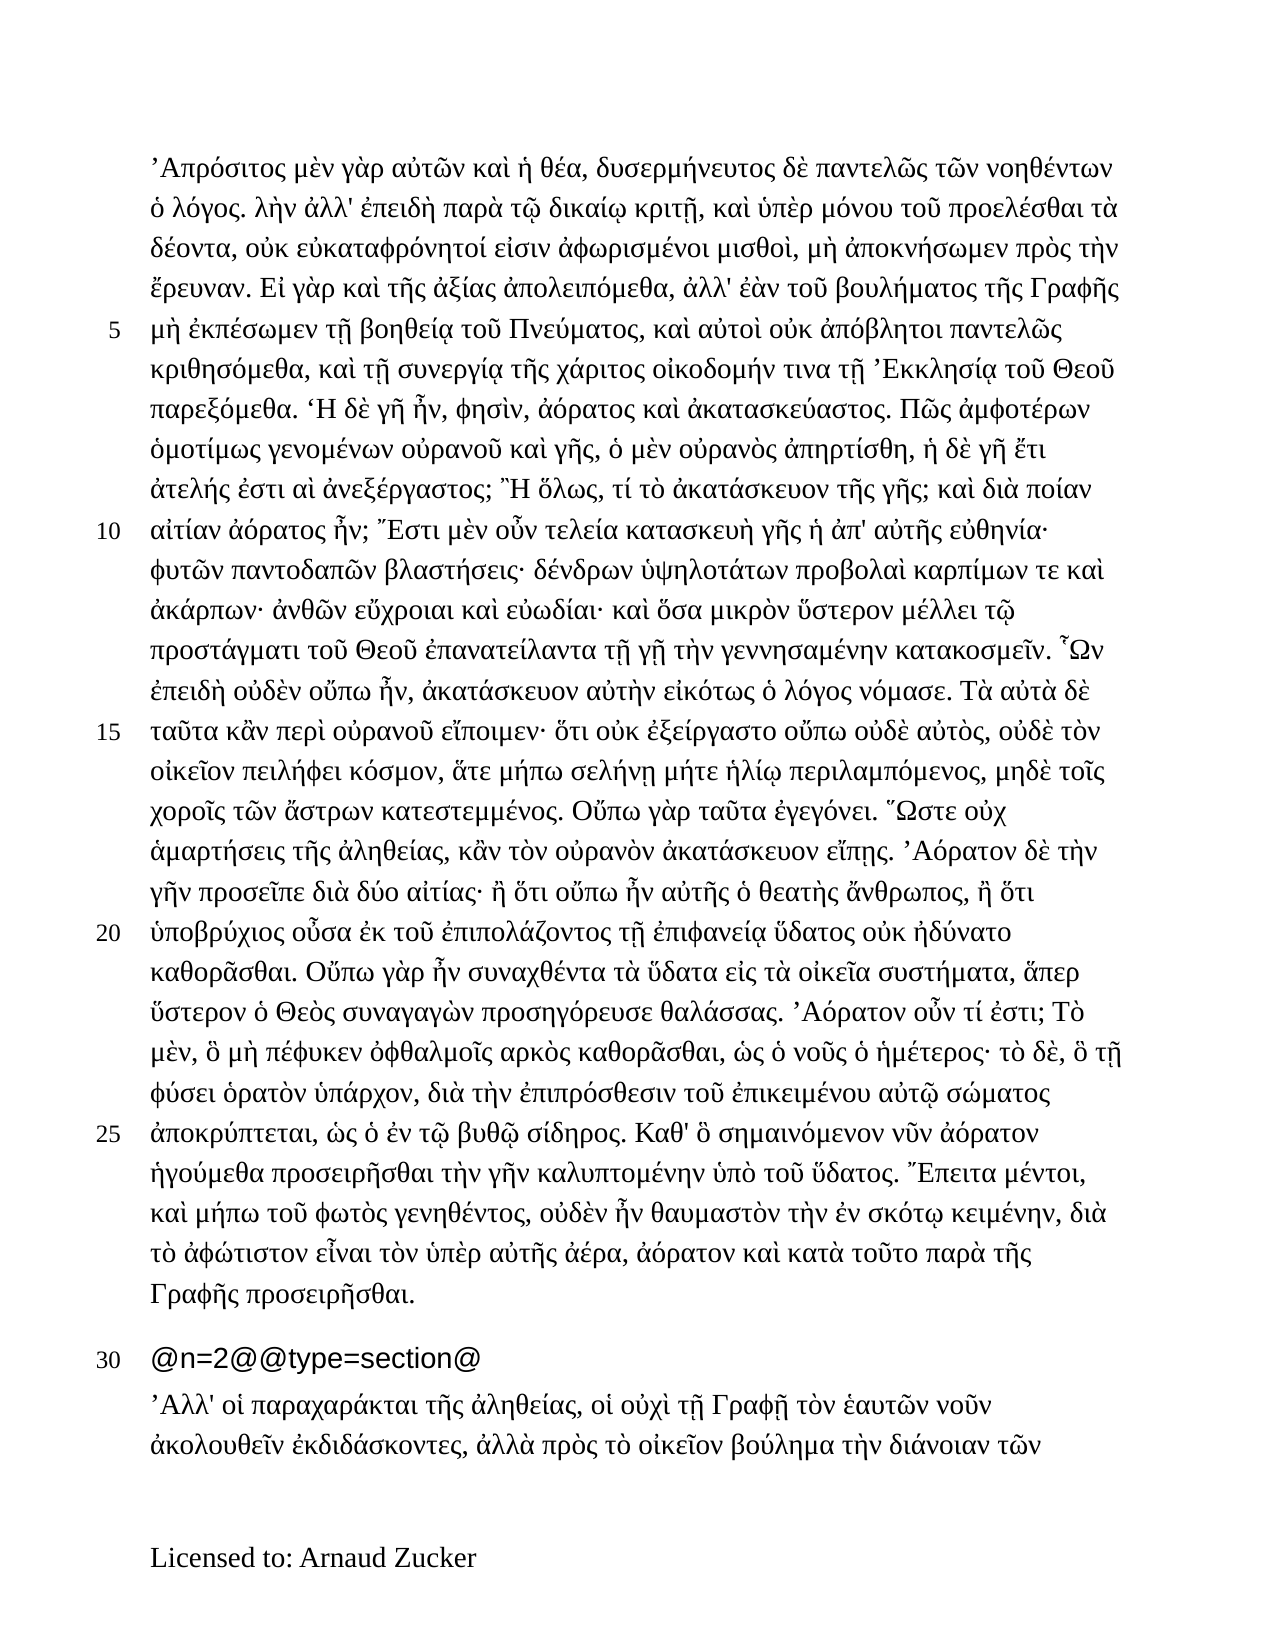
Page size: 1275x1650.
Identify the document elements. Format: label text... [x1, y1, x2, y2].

subtitle @n=2@@type=section@ [150, 1341, 1125, 1374]
text ’Απρόσιτος μὲν γὰρ αὐτῶν καὶ ἡ θέα, δυσερμήνευτος δὲ παντελῶς τῶν νοηθέντων ὁ λόγος. λὴν ἀλλ' ἐπειδὴ παρὰ τῷ δικαίῳ κριτῇ, καὶ ὑπὲρ μόνου τοῦ προελέσθαι τὰ δέοντα, οὐκ εὐκαταϕρόνητοί εἰσιν ἀϕωρισμένοι μισθοὶ, μὴ ἀποκνήσωμεν πρὸς τὴν ἔρευναν. Εἰ γὰρ καὶ τῆς ἀξίας ἀπολειπόμεθα, ἀλλ' ἐὰν τοῦ βουλήματος τῆς Γραϕῆς μὴ ἐκπέσωμεν τῇ βοηθείᾳ τοῦ Πνεύματος, καὶ αὐτοὶ οὐκ ἀπόβλητοι παντελῶς κριθησόμεθα, καὶ τῇ συνεργίᾳ τῆς χάριτος οἰκοδομήν τινα τῇ ’Εκκλησίᾳ τοῦ Θεοῦ παρεξόμεθα. ‘Η δὲ γῆ ἦν, ϕησὶν, ἀόρατος καὶ ἀκατασκεύαστος. Πῶς ἀμϕοτέρων ὁμοτίμως γενομένων οὐρανοῦ καὶ γῆς, ὁ μὲν οὐρανὸς ἀπηρτίσθη, ἡ δὲ γῆ ἔτι ἀτελής ἐστι αὶ ἀνεξέργαστος; ῍Η ὅλως, τί τὸ ἀκατάσκευον τῆς γῆς; καὶ διὰ ποίαν αἰτίαν ἀόρατος ἦν; ῎Εστι μὲν οὖν τελεία κατασκευὴ γῆς ἡ ἀπ' αὐτῆς εὐθηνία· ϕυτῶν παντοδαπῶν βλαστήσεις· δένδρων ὑψηλοτάτων προβολαὶ καρπίμων τε καὶ ἀκάρπων· ἀνθῶν εὔχροιαι καὶ εὐωδίαι· καὶ ὅσα μικρὸν ὕστερον μέλλει τῷ προστάγματι τοῦ Θεοῦ ἐπανατείλαντα τῇ γῇ τὴν γεννησαμένην κατακοσμεῖν. ῟Ων ἐπειδὴ οὐδὲν οὔπω ἦν, ἀκατάσκευον αὐτὴν εἰκότως ὁ λόγος νόμασε. Τὰ αὐτὰ δὲ ταῦτα κἂν περὶ οὐρανοῦ εἴποιμεν· ὅτι οὐκ ἐξείργαστο οὔπω οὐδὲ αὐτὸς, οὐδὲ τὸν οἰκεῖον πειλήϕει κόσμον, ἅτε μήπω σελήνῃ μήτε ἡλίῳ περιλαμπόμενος, μηδὲ τοῖς χοροῖς τῶν ἄστρων κατεστεμμένος. Οὔπω γὰρ ταῦτα ἐγεγόνει. ῞Ωστε οὐχ ἁμαρτήσεις τῆς ἀληθείας, κἂν τὸν οὐρανὸν ἀκατάσκευον εἴπῃς. ’Αόρατον δὲ τὴν γῆν προσεῖπε διὰ δύο αἰτίας· ἢ ὅτι οὔπω ἦν αὐτῆς ὁ θεατὴς ἄνθρωπος, ἢ ὅτι ὑποβρύχιος οὖσα ἐκ τοῦ ἐπιπολάζοντος τῇ ἐπιϕανείᾳ ὕδατος οὐκ ἠδύνατο καθορᾶσθαι. Οὔπω γὰρ ἦν συναχθέντα τὰ ὕδατα εἰς τὰ οἰκεῖα συστήματα, ἅπερ ὕστερον ὁ Θεὸς συναγαγὼν προσηγόρευσε θαλάσσας. ’Αόρατον οὖν τί ἐστι; Τὸ μὲν, ὃ μὴ πέϕυκεν ὀϕθαλμοῖς αρκὸς καθορᾶσθαι, ὡς ὁ νοῦς ὁ ἡμέτερος· τὸ δὲ, ὃ τῇ ϕύσει ὁρατὸν ὑπάρχον, διὰ τὴν ἐπιπρόσθεσιν τοῦ ἐπικειμένου αὐτῷ σώματος ἀποκρύπτεται, ὡς ὁ ἐν τῷ βυθῷ σίδηρος. Καθ' ὃ σημαινόμενον νῦν ἀόρατον ἡγούμεθα προσειρῆσθαι τὴν γῆν καλυπτομένην ὑπὸ τοῦ ὕδατος. ῎Επειτα μέντοι, καὶ μήπω τοῦ ϕωτὸς γενηθέντος, οὐδὲν ἦν θαυμαστὸν τὴν ἐν σκότῳ κειμένην, διὰ τὸ ἀϕώτιστον εἶναι τὸν ὑπὲρ αὐτῆς ἀέρα, ἀόρατον καὶ κατὰ τοῦτο παρὰ τῆς Γραϕῆς προσειρῆσθαι. [150, 150, 1125, 1309]
text ’Αλλ' οἱ παραχαράκται τῆς ἀληθείας, οἱ οὐχὶ τῇ Γραϕῇ τὸν ἑαυτῶν νοῦν ἀκολουθεῖν ἐκδιδάσκοντες, ἀλλὰ πρὸς τὸ οἰκεῖον βούλημα τὴν διάνοιαν τῶν [150, 1387, 1125, 1461]
